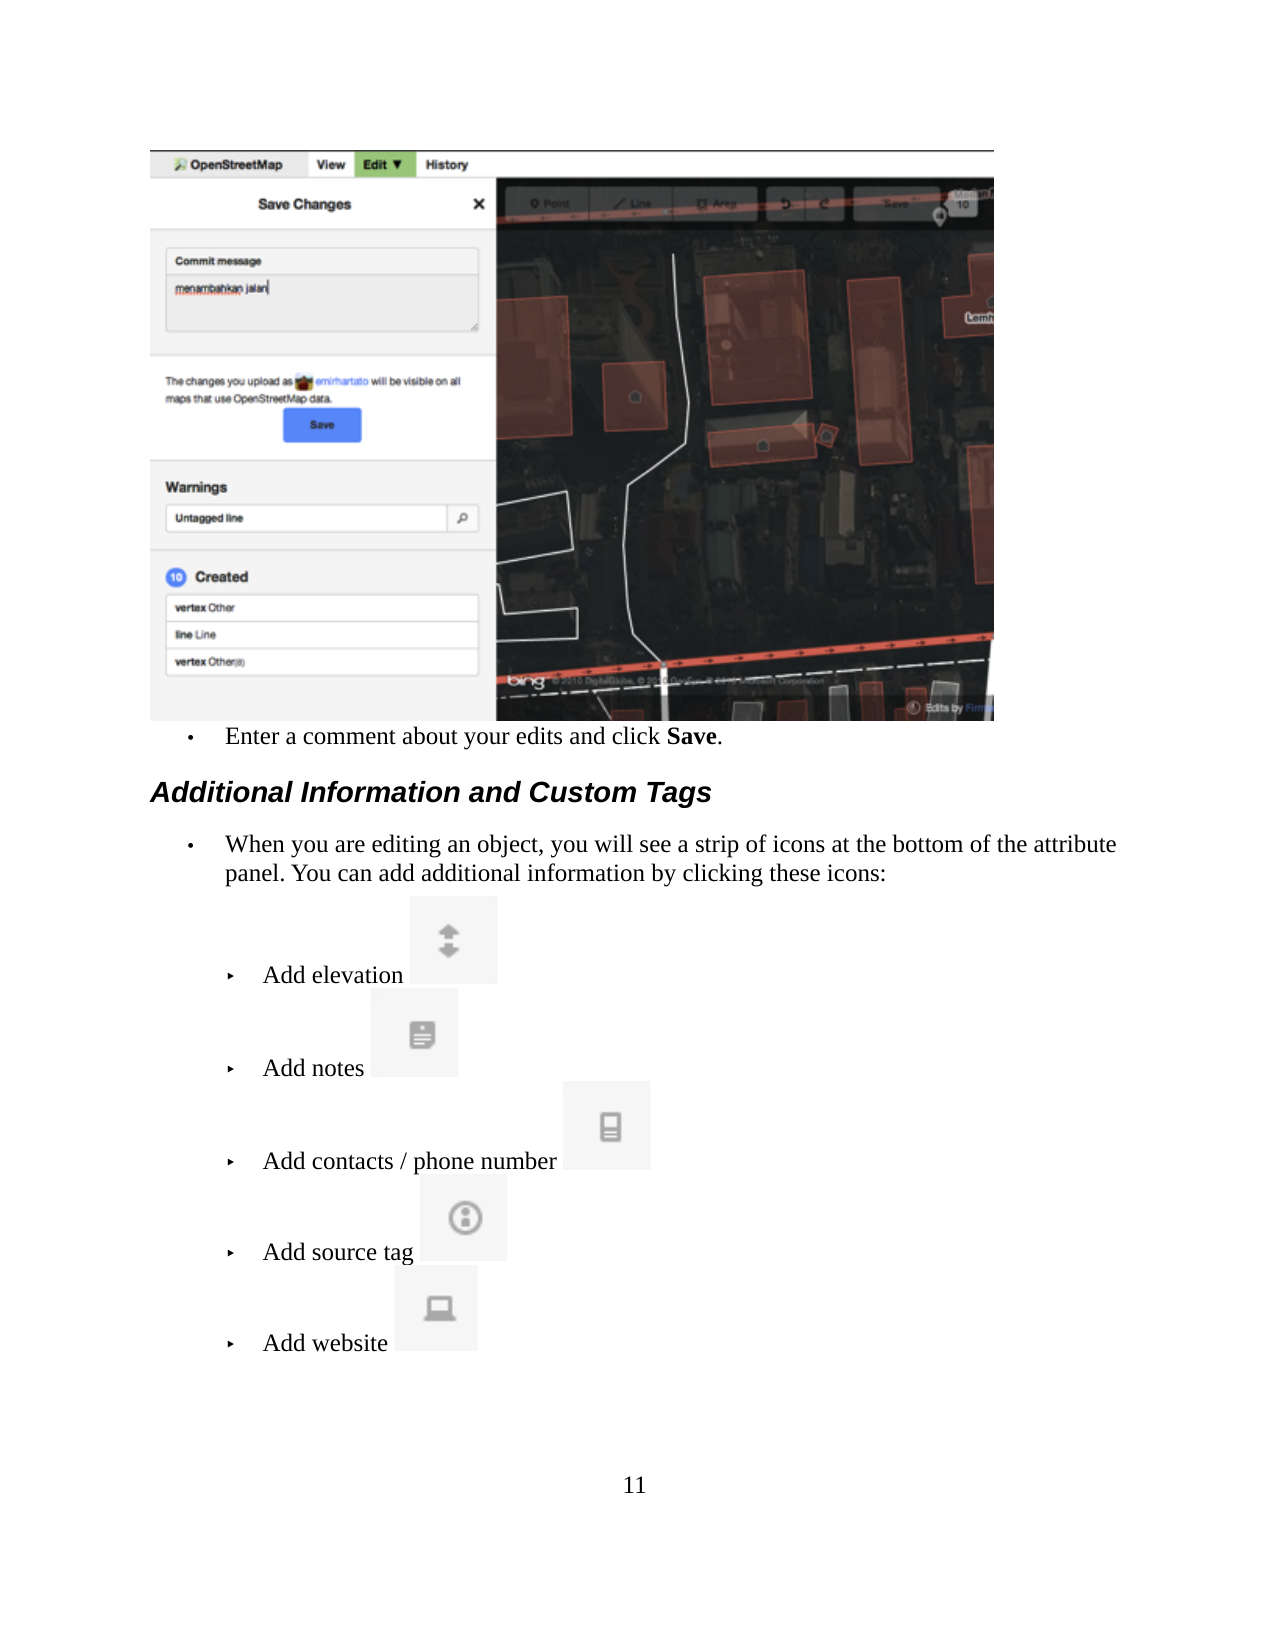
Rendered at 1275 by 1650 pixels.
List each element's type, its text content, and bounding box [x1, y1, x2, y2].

list Add notes [225, 989, 1125, 1082]
picture [409, 896, 498, 984]
list Add contacts / phone number [225, 1082, 1125, 1175]
picture [420, 1174, 508, 1261]
list Enter a comment about your edits and click Save. [187, 721, 1125, 749]
picture [394, 1265, 478, 1351]
picture [370, 988, 459, 1077]
subtitle Additional Information and Custom Tags [150, 774, 1125, 808]
list Add source tag [225, 1175, 1125, 1266]
list Add elevation [225, 896, 1125, 989]
list When you are editing an object, you will see a strip of icons at the bottom of the attribute panel. You can add additional information by clicking these icons: [187, 829, 1125, 887]
list Add website [225, 1266, 1125, 1356]
picture [150, 150, 994, 721]
picture [563, 1081, 651, 1170]
